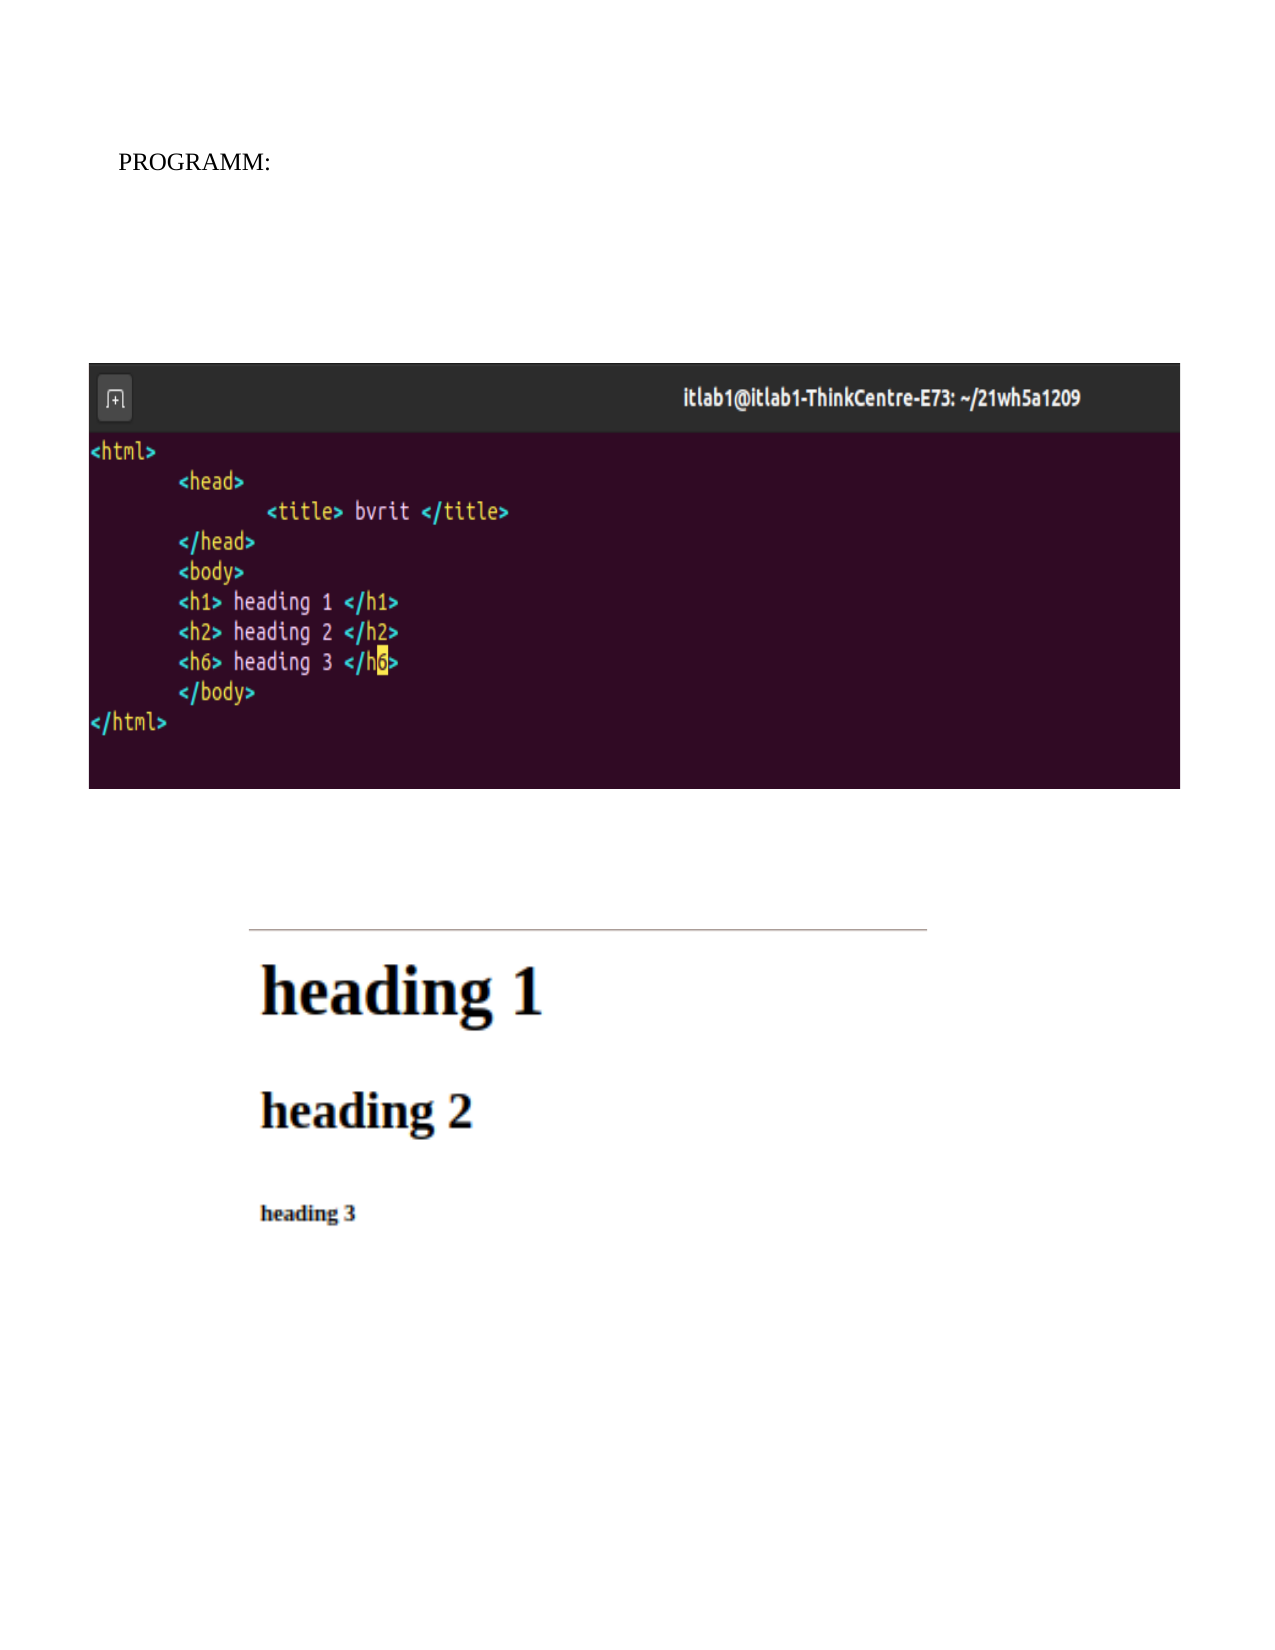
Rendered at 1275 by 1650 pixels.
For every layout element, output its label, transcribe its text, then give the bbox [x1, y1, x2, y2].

text PROGRAMM: [118, 147, 1157, 176]
picture [248, 929, 928, 1310]
picture [88, 363, 1181, 789]
